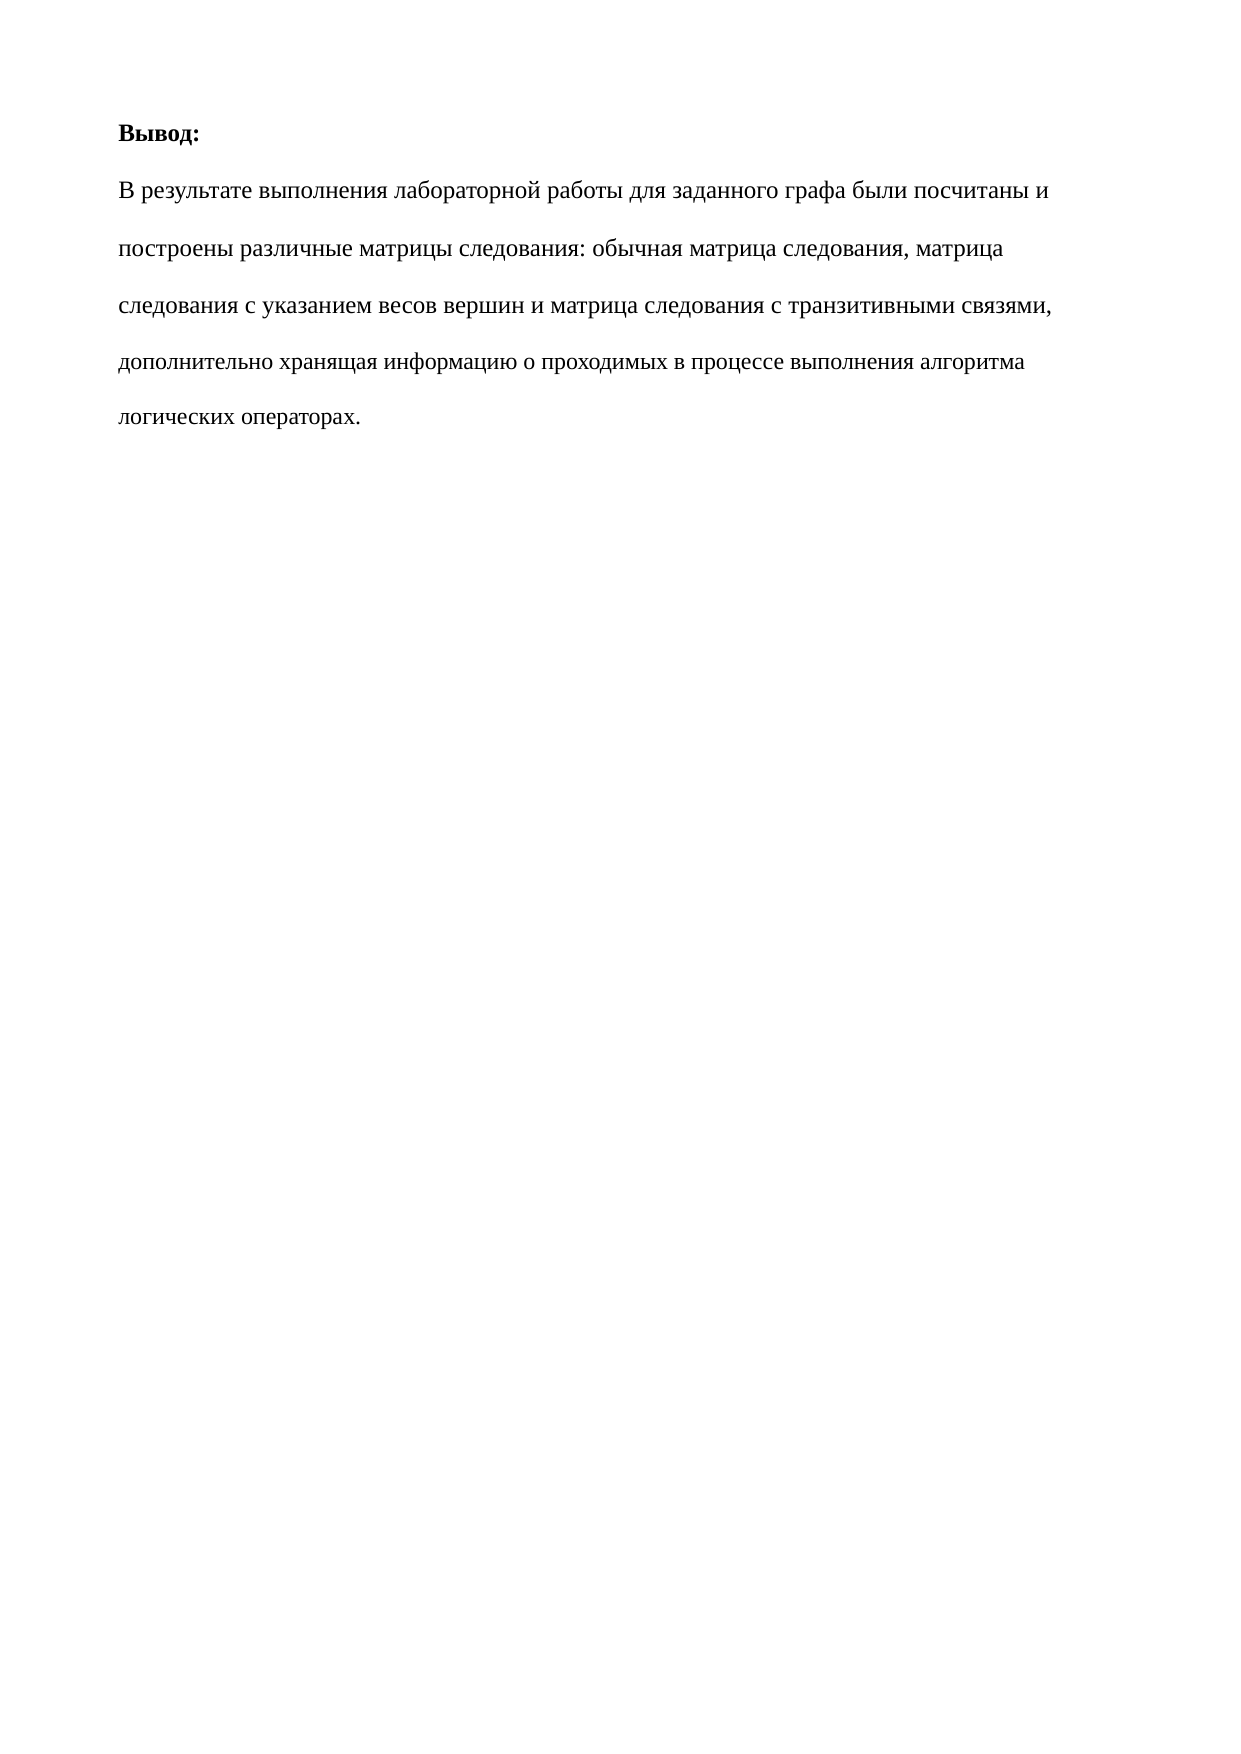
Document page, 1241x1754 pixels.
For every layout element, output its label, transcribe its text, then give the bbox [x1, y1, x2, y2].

text В результате выполнения лабораторной работы для заданного графа были посчитаны и построены различные матрицы следования: обычная матрица следования, матрица следования с указанием весов вершин и матрица следования с транзитивными связями, дополнительно хранящая информацию о проходимых в процессе выполнения алгоритма логических операторах. [118, 176, 1122, 430]
text Вывод: [118, 118, 1122, 147]
